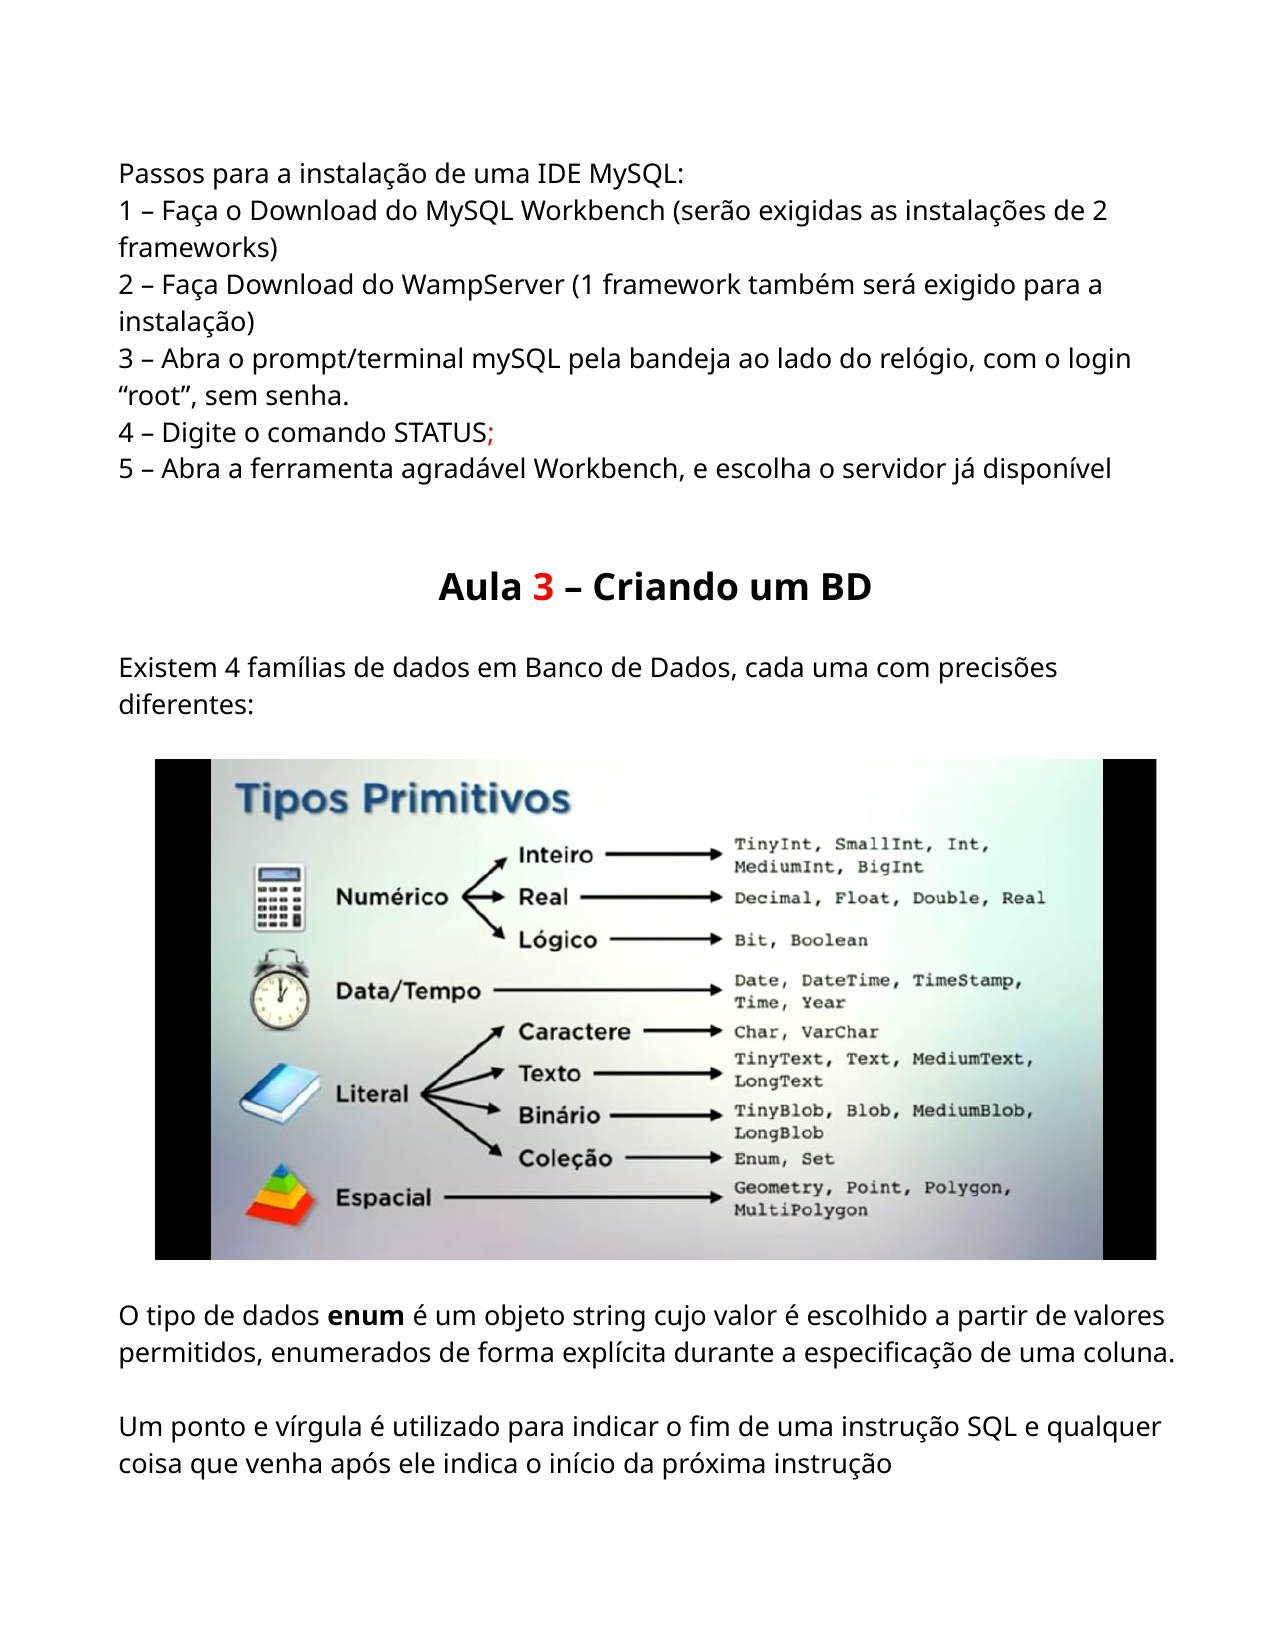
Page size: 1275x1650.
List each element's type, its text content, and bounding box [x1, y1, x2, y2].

picture [155, 759, 1157, 1260]
text Passos para a instalação de uma IDE MySQL: [118, 155, 1193, 192]
text 3 – Abra o prompt/terminal mySQL pela bandeja ao lado do relógio, com o login “root”, sem senha. [118, 339, 1193, 413]
text 2 – Faça Download do WampServer (1 framework também será exigido para a instalação) [118, 266, 1193, 339]
text 1 – Faça o Download do MySQL Workbench (serão exigidas as instalações de 2 frameworks) [118, 192, 1193, 266]
text 5 – Abra a ferramenta agradável Workbench, e escolha o servidor já disponível [118, 450, 1193, 487]
text O tipo de dados enum é um objeto string cujo valor é escolhido a partir de valores permitidos, enumerados de forma explícita durante a especificação de uma coluna. [118, 1297, 1193, 1370]
text Um ponto e vírgula é utilizado para indicar o fim de uma instrução SQL e qualquer coisa que venha após ele indica o início da próxima instrução [118, 1407, 1193, 1481]
text 4 – Digite o comando STATUS; [118, 413, 1193, 450]
text Aula 3 – Criando um BD [118, 561, 1193, 612]
text Existem 4 famílias de dados em Banco de Dados, cada uma com precisões diferentes: [118, 648, 1193, 722]
